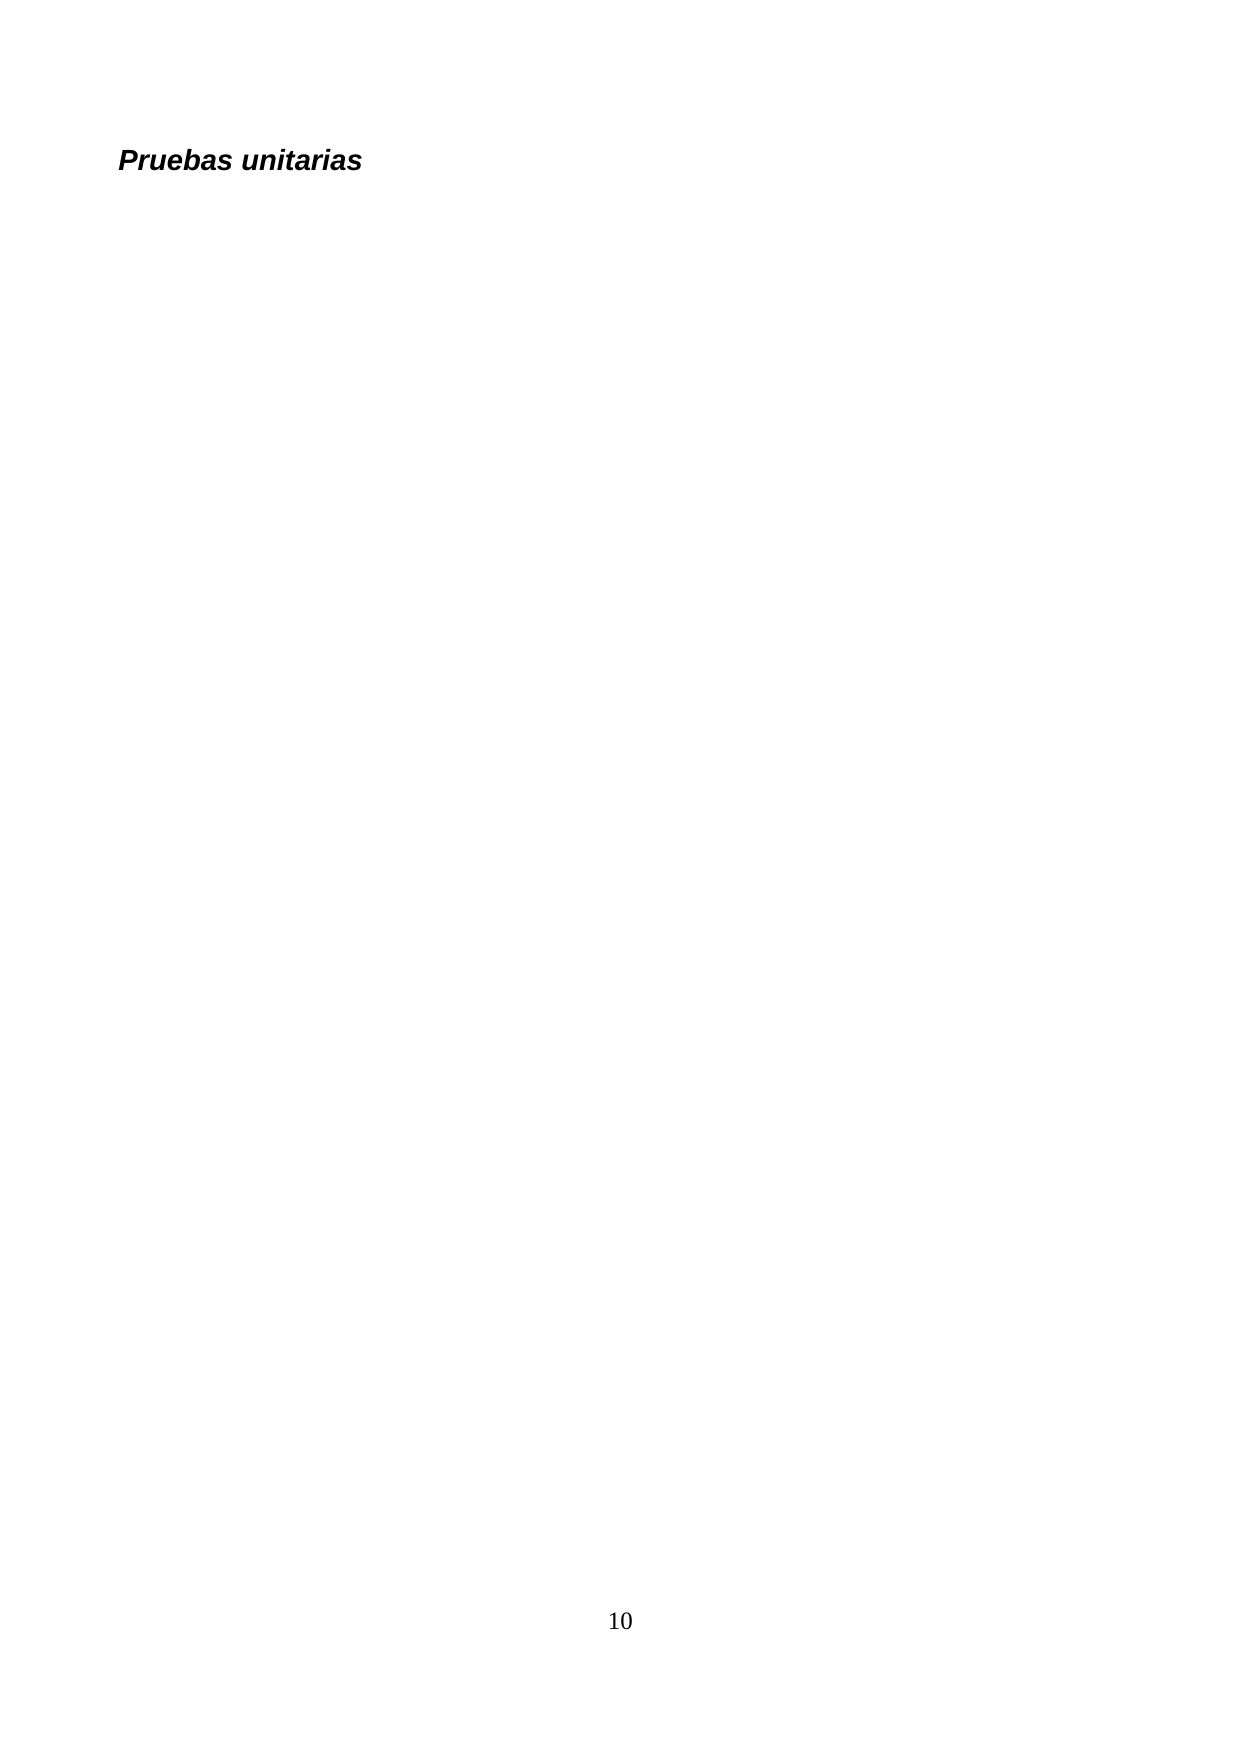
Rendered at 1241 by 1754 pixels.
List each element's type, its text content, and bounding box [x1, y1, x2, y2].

subtitle Pruebas unitarias [118, 143, 1122, 177]
